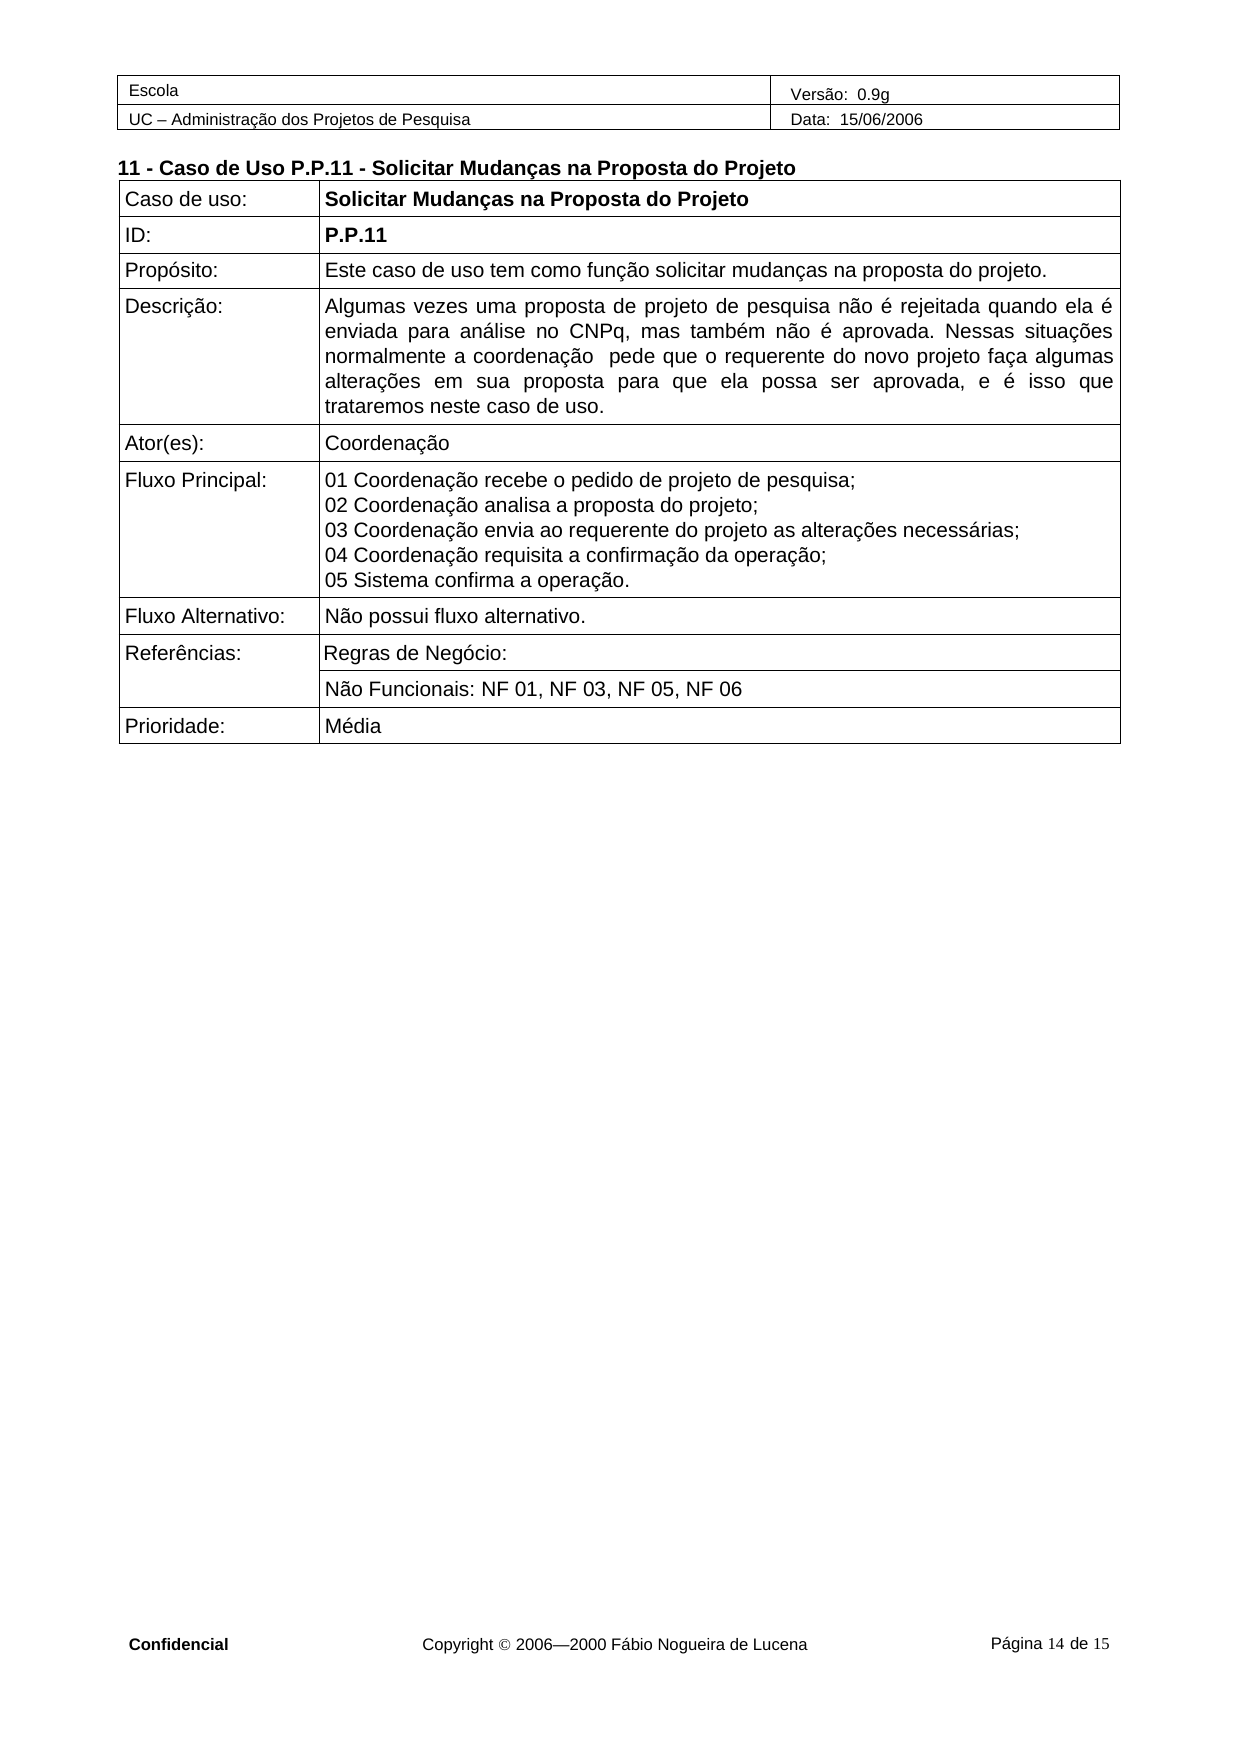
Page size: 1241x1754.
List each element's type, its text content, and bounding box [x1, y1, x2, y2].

table_header Solicitar Mudanças na Proposta do Projeto [320, 181, 1120, 216]
table_cell Coordenação [320, 425, 1120, 461]
table_cell 01 Coordenação recebe o pedido de projeto de pesquisa; 02 Coordenação analisa a proposta do projeto; 03 Coordenação envia ao requerente do projeto as alterações necessárias; 04 Coordenação requisita a confirmação da operação; 05 Sistema confirma a operação. [320, 462, 1120, 597]
table_cell Fluxo Alternativo: [120, 598, 319, 634]
table_cell Este caso de uso tem como função solicitar mudanças na proposta do projeto. [320, 254, 1120, 287]
table_cell Não possui fluxo alternativo. [320, 598, 1120, 634]
table_cell Média [320, 708, 1120, 743]
table_cell ID: [120, 217, 319, 253]
table_header Caso de uso: [120, 181, 319, 216]
table_header Regras de Negócio: [320, 635, 1120, 670]
table_cell P.P.11 [320, 217, 1120, 253]
table_cell Referências: [120, 635, 319, 707]
table_cell Descrição: [120, 289, 319, 424]
table_cell Prioridade: [120, 708, 319, 743]
table_cell Fluxo Principal: [120, 462, 319, 597]
table_cell Ator(es): [120, 425, 319, 461]
table_cell Propósito: [120, 254, 319, 287]
text 11 - Caso de Uso P.P.11 - Solicitar Mudanças na Proposta do Projeto [117, 154, 1120, 179]
table_cell Algumas vezes uma proposta de projeto de pesquisa não é rejeitada quando ela é enviada para análise no CNPq, mas também não é aprovada. Nessas situações normalmente a coordenação pede que o requerente do novo projeto faça algumas alterações em sua proposta para que ela possa ser aprovada, e é isso que trataremos neste caso de uso. [320, 289, 1120, 424]
table_cell Não Funcionais: NF 01, NF 03, NF 05, NF 06 [320, 671, 1120, 707]
